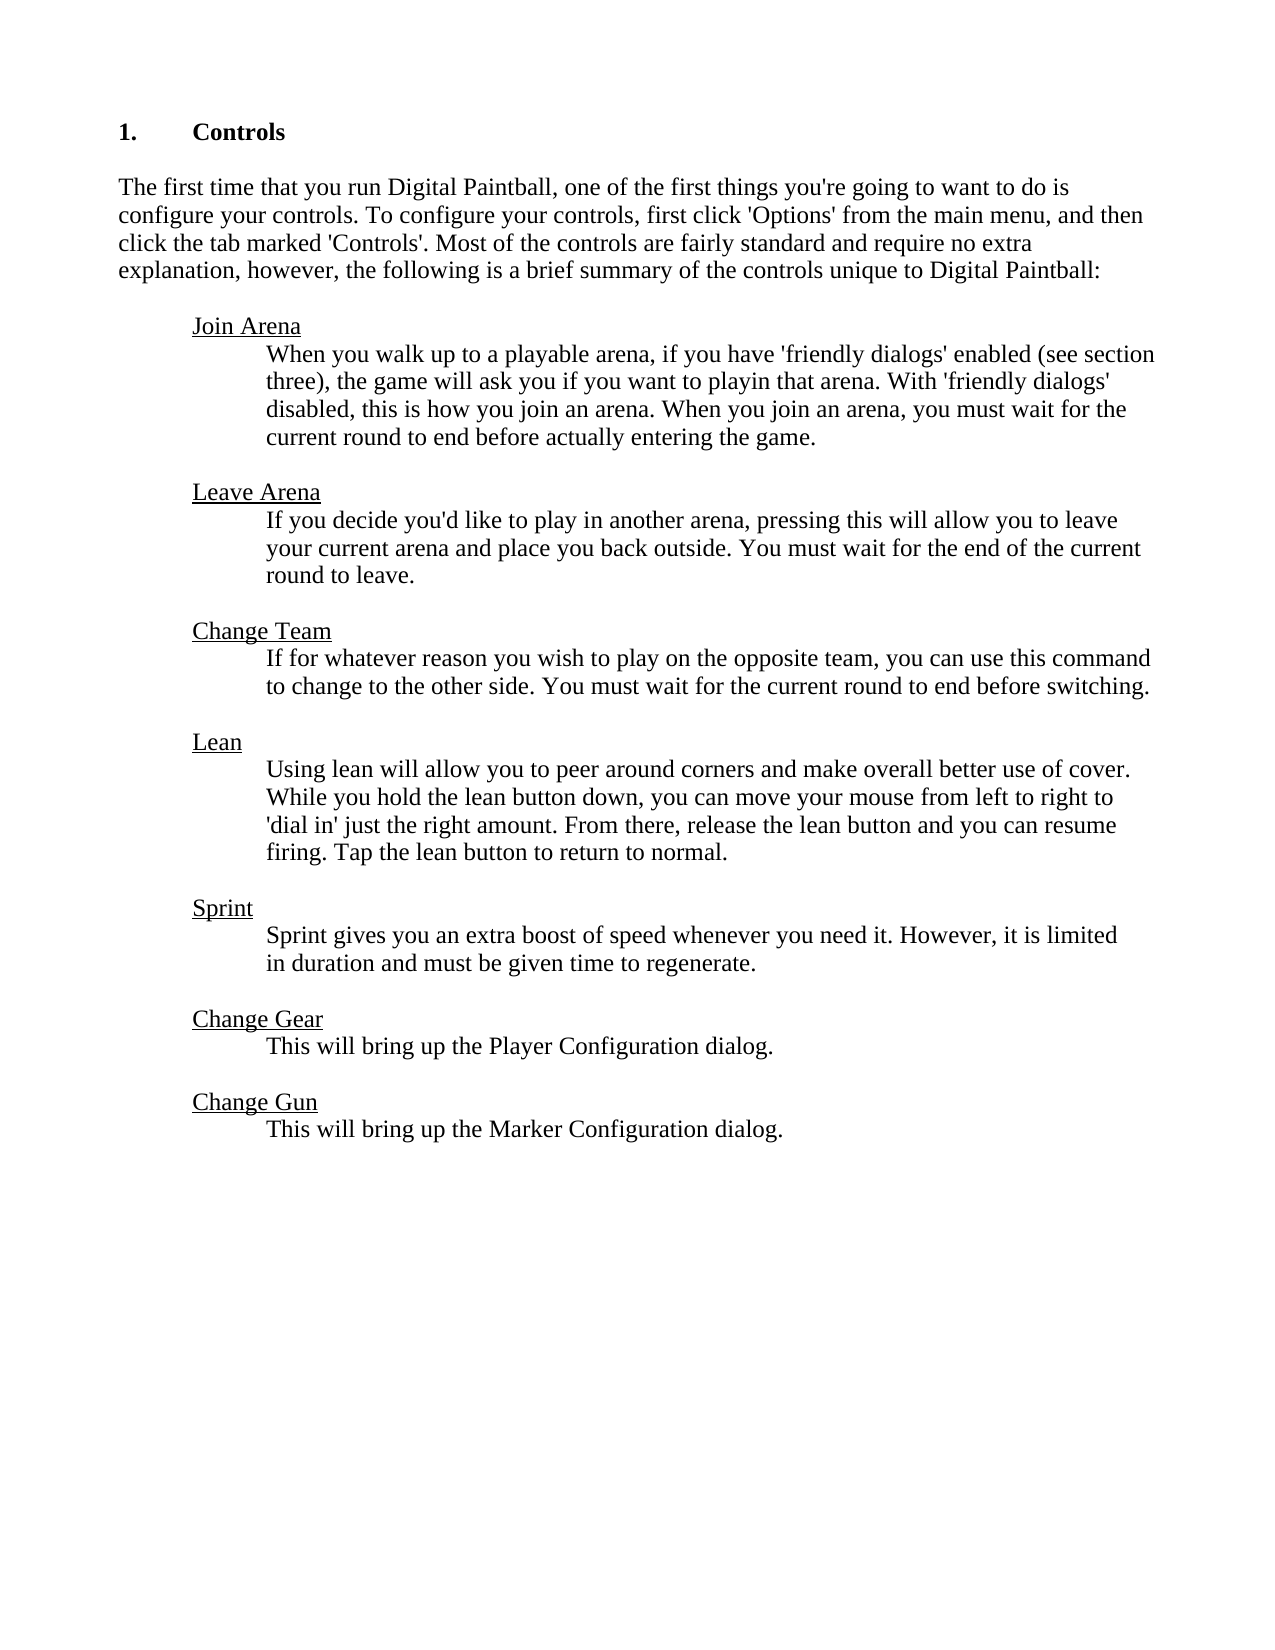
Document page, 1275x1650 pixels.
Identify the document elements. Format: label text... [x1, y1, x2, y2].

text If you decide you'd like to play in another arena, pressing this will allow you to leave your current arena and place you back outside. You must wait for the end of the current [118, 506, 1157, 561]
text If for whatever reason you wish to play on the opposite team, you can use this command [118, 644, 1157, 672]
text Change Gun [118, 1088, 1157, 1116]
text Lean [118, 728, 1157, 755]
text to change to the other side. You must wait for the current round to end before switching. [118, 672, 1157, 700]
text This will bring up the Marker Configuration dialog. [118, 1116, 1157, 1143]
text Sprint [118, 894, 1157, 922]
text Change Gear [118, 1005, 1157, 1032]
text 1. Controls [118, 118, 1157, 146]
text Leave Arena [118, 478, 1157, 506]
text in duration and must be given time to regenerate. [118, 949, 1157, 977]
text Sprint gives you an extra boost of speed whenever you need it. However, it is limited [118, 922, 1157, 949]
text Using lean will allow you to peer around corners and make overall better use of cover. While you hold the lean button down, you can move your mouse from left to right to [118, 755, 1157, 811]
text firing. Tap the lean button to return to normal. [118, 838, 1157, 866]
text This will bring up the Player Configuration dialog. [118, 1032, 1157, 1060]
text The first time that you run Digital Paintball, one of the first things you're going to want to do is configure your controls. To configure your controls, first click 'Options' from the main menu, and then click the tab marked 'Controls'. Most of the controls are fairly standard and require no extra explanation, however, the following is a brief summary of the controls unique to Digital Paintball: [118, 173, 1157, 284]
text round to leave. [118, 561, 1157, 589]
text Join Arena [118, 312, 1157, 340]
text Change Team [118, 617, 1157, 644]
text When you walk up to a playable arena, if you have 'friendly dialogs' enabled (see section three), the game will ask you if you want to playin that arena. With 'friendly dialogs' disabled, this is how you join an arena. When you join an arena, you must wait for the current round to end before actually entering the game. [118, 340, 1157, 451]
text 'dial in' just the right amount. From there, release the lean button and you can resume [118, 811, 1157, 838]
